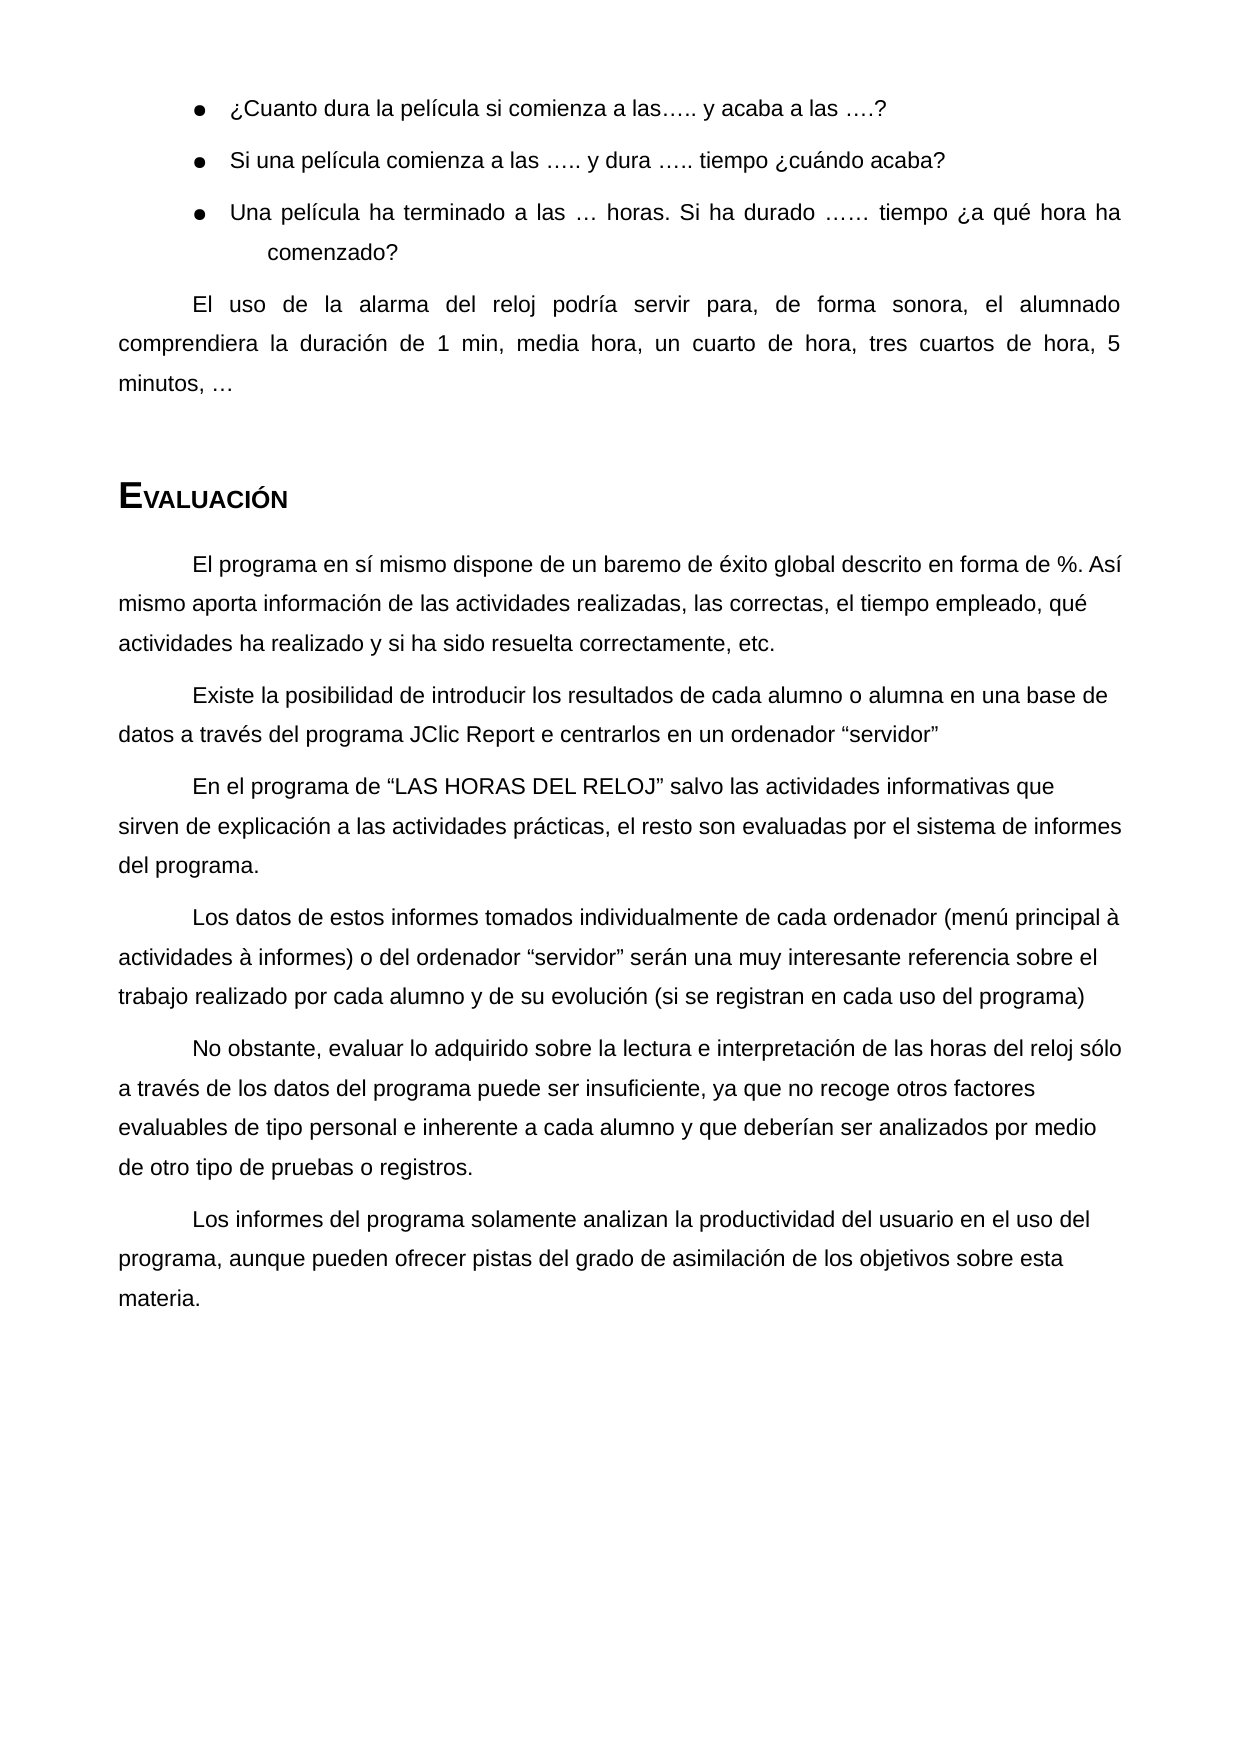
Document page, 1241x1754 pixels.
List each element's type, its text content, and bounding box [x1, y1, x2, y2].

text No obstante, evaluar lo adquirido sobre la lectura e interpretación de las horas del reloj sólo a través de los datos del programa puede ser insuficiente, ya que no recoge otros factores evaluables de tipo personal e inherente a cada alumno y que deberían ser analizados por medio de otro tipo de pruebas o registros. [118, 1035, 1122, 1180]
list ¿Cuanto dura la película si comienza a las….. y acaba a las ….? [192, 95, 1122, 122]
text Existe la posibilidad de introducir los resultados de cada alumno o alumna en una base de datos a través del programa JClic Report e centrarlos en un ordenador “servidor” [118, 682, 1122, 748]
list Una película ha terminado a las … horas. Si ha durado …… tiempo ¿a qué hora ha comenzado? [192, 199, 1122, 265]
text Evaluación [118, 474, 1122, 517]
text El uso de la alarma del reloj podría servir para, de forma sonora, el alumnado comprendiera la duración de 1 min, media hora, un cuarto de hora, tres cuartos de hora, 5 minutos, … [118, 291, 1122, 396]
text Los informes del programa solamente analizan la productividad del usuario en el uso del programa, aunque pueden ofrecer pistas del grado de asimilación de los objetivos sobre esta materia. [118, 1206, 1122, 1311]
text En el programa de “LAS HORAS DEL RELOJ” salvo las actividades informativas que sirven de explicación a las actividades prácticas, el resto son evaluadas por el sistema de informes del programa. [118, 773, 1122, 878]
text Los datos de estos informes tomados individualmente de cada ordenador (menú principal à actividades à informes) o del ordenador “servidor” serán una muy interesante referencia sobre el trabajo realizado por cada alumno y de su evolución (si se registran en cada uso del programa) [118, 904, 1122, 1009]
text El programa en sí mismo dispone de un baremo de éxito global descrito en forma de %. Así mismo aporta información de las actividades realizadas, las correctas, el tiempo empleado, qué actividades ha realizado y si ha sido resuelta correctamente, etc. [118, 551, 1122, 656]
list Si una película comienza a las ….. y dura ….. tiempo ¿cuándo acaba? [192, 147, 1122, 174]
